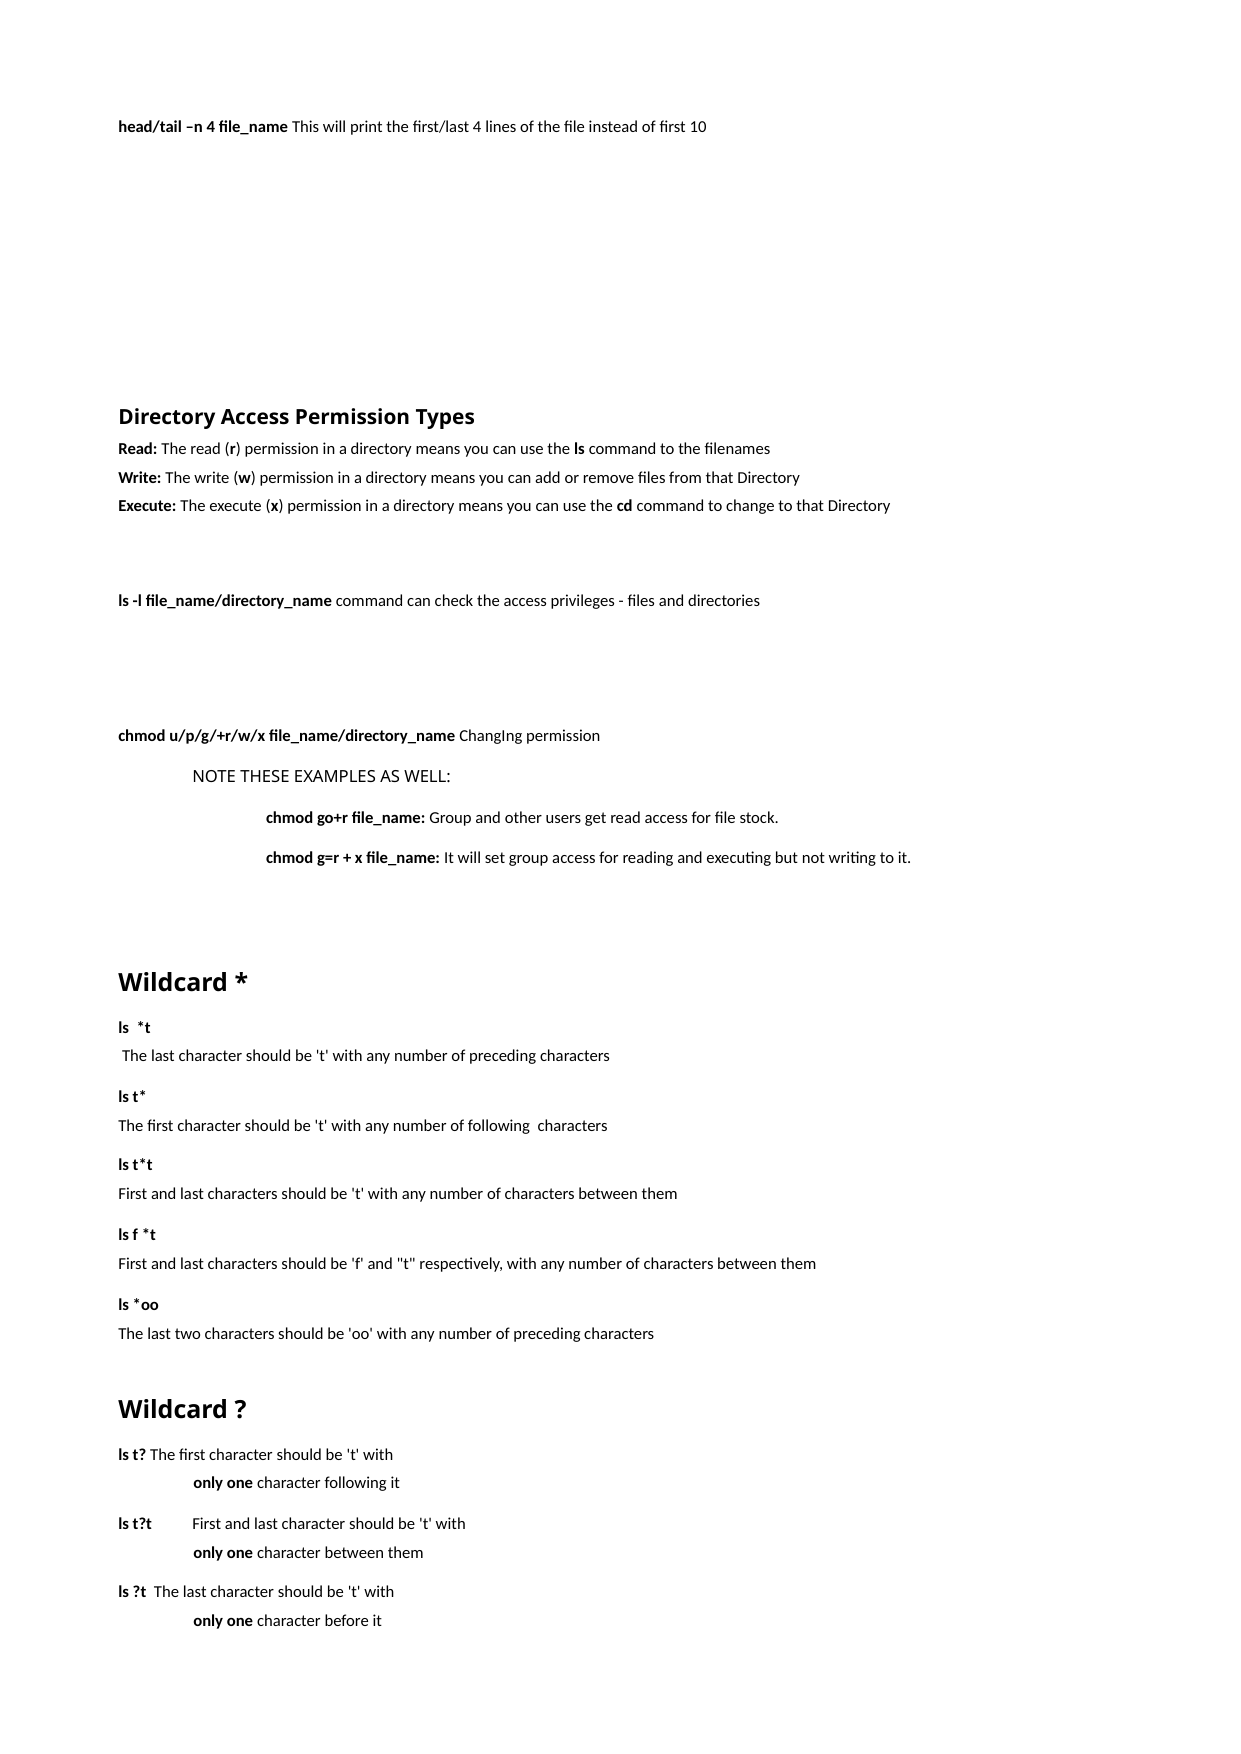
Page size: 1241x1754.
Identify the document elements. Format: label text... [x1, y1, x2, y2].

title Wildcard * [118, 967, 1122, 998]
title chmod g=r + x file_name: It will set group access for reading and executing but not writing to it. [118, 848, 1122, 867]
title chmod u/p/g/+r/w/x file_name/directory_name ChangIng permission [118, 727, 1122, 745]
title only one character before it [193, 1612, 1122, 1630]
title only one character following it [193, 1474, 1122, 1492]
title only one character between them [193, 1544, 1122, 1562]
title ls t?t First and last character should be 't' with [118, 1513, 1122, 1533]
title NOTE THESE EXAMPLES AS WELL: [118, 766, 1122, 786]
title The first character should be 't' with any number of following characters [118, 1117, 1122, 1135]
title Write: The write (w) permission in a directory means you can add or remove files from that Directory [118, 468, 1122, 487]
title Wildcard ? [118, 1394, 1122, 1424]
title The last character should be 't' with any number of preceding characters [118, 1047, 1122, 1065]
title ls -l file_name/directory_name command can check the access privileges - files and directories [118, 592, 1122, 610]
title ls t? The first character should be 't' with [118, 1445, 1122, 1463]
title ls t* [118, 1086, 1122, 1107]
title chmod go+r file_name: Group and other users get read access for file stock. [118, 807, 1122, 828]
title First and last characters should be 't' with any number of characters between them [118, 1185, 1122, 1203]
title First and last characters should be 'f' and "t" respectively, with any number of characters between them [118, 1255, 1122, 1273]
title ls f *t [118, 1224, 1122, 1244]
title Directory Access Permission Types [118, 404, 1122, 429]
title head/tail –n 4 file_name This will print the first/last 4 lines of the file instead of first 10 [118, 118, 1122, 136]
title Execute: The execute (x) permission in a directory means you can use the cd command to change to that Directory [118, 497, 1122, 515]
title The last two characters should be 'oo' with any number of preceding characters [118, 1324, 1122, 1343]
title ls *oo [118, 1294, 1122, 1314]
title Read: The read (r) permission in a directory means you can use the ls command to the filenames [118, 440, 1122, 458]
title ls ?t The last character should be 't' with [118, 1583, 1122, 1601]
title ls *t [118, 1018, 1122, 1037]
title ls t*t [118, 1156, 1122, 1174]
